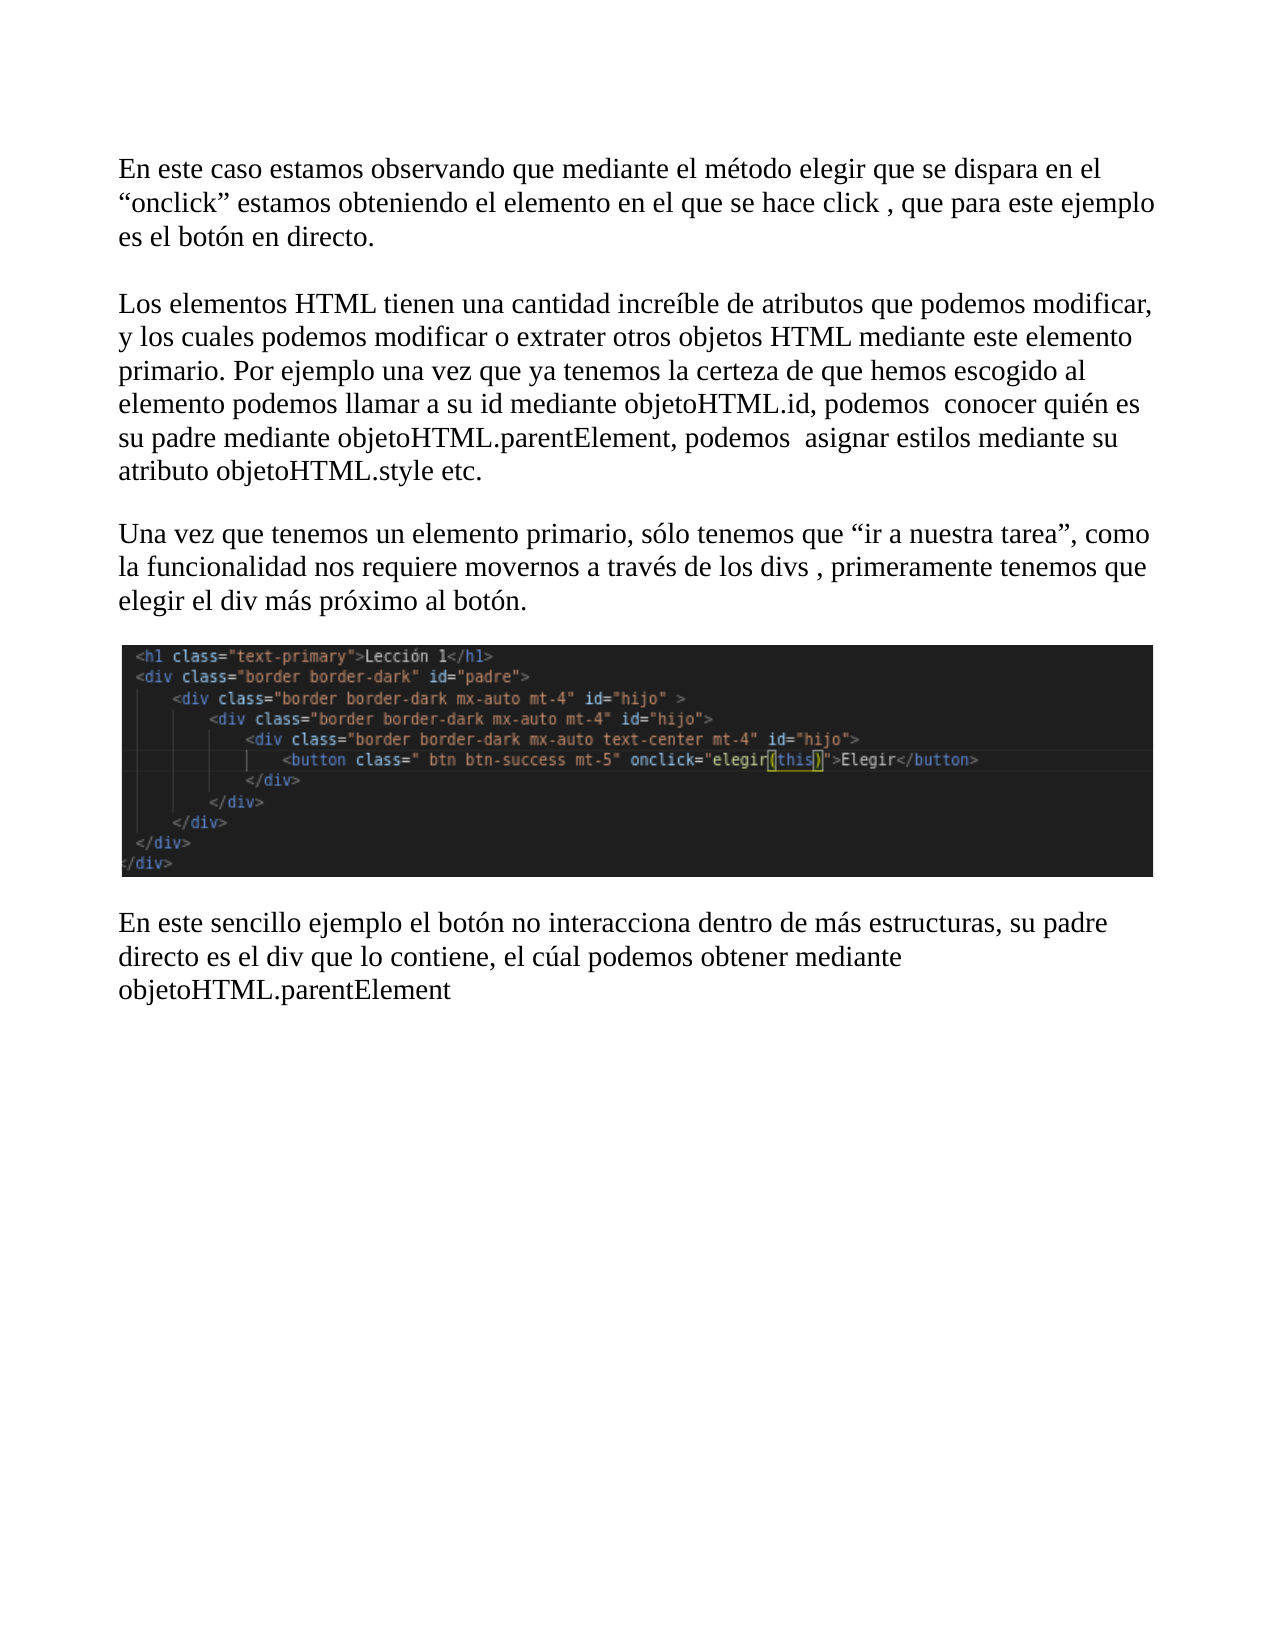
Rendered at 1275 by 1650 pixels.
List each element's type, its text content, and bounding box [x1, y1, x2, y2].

picture [121, 645, 1154, 877]
text Los elementos HTML tienen una cantidad increíble de atributos que podemos modificar, y los cuales podemos modificar o extrater otros objetos HTML mediante este elemento primario. Por ejemplo una vez que ya tenemos la certeza de que hemos escogido al elemento podemos llamar a su id mediante objetoHTML.id, podemos conocer quién es su padre mediante objetoHTML.parentElement, podemos asignar estilos mediante su atributo objetoHTML.style etc. [118, 286, 1157, 487]
text En este sencillo ejemplo el botón no interacciona dentro de más estructuras, su padre directo es el div que lo contiene, el cúal podemos obtener mediante objetoHTML.parentElement [118, 905, 1157, 1006]
text Una vez que tenemos un elemento primario, sólo tenemos que “ir a nuestra tarea”, como la funcionalidad nos requiere movernos a través de los divs , primeramente tenemos que elegir el div más próximo al botón. [118, 516, 1157, 616]
text En este caso estamos observando que mediante el método elegir que se dispara en el “onclick” estamos obteniendo el elemento en el que se hace click , que para este ejemplo es el botón en directo. [118, 152, 1157, 252]
